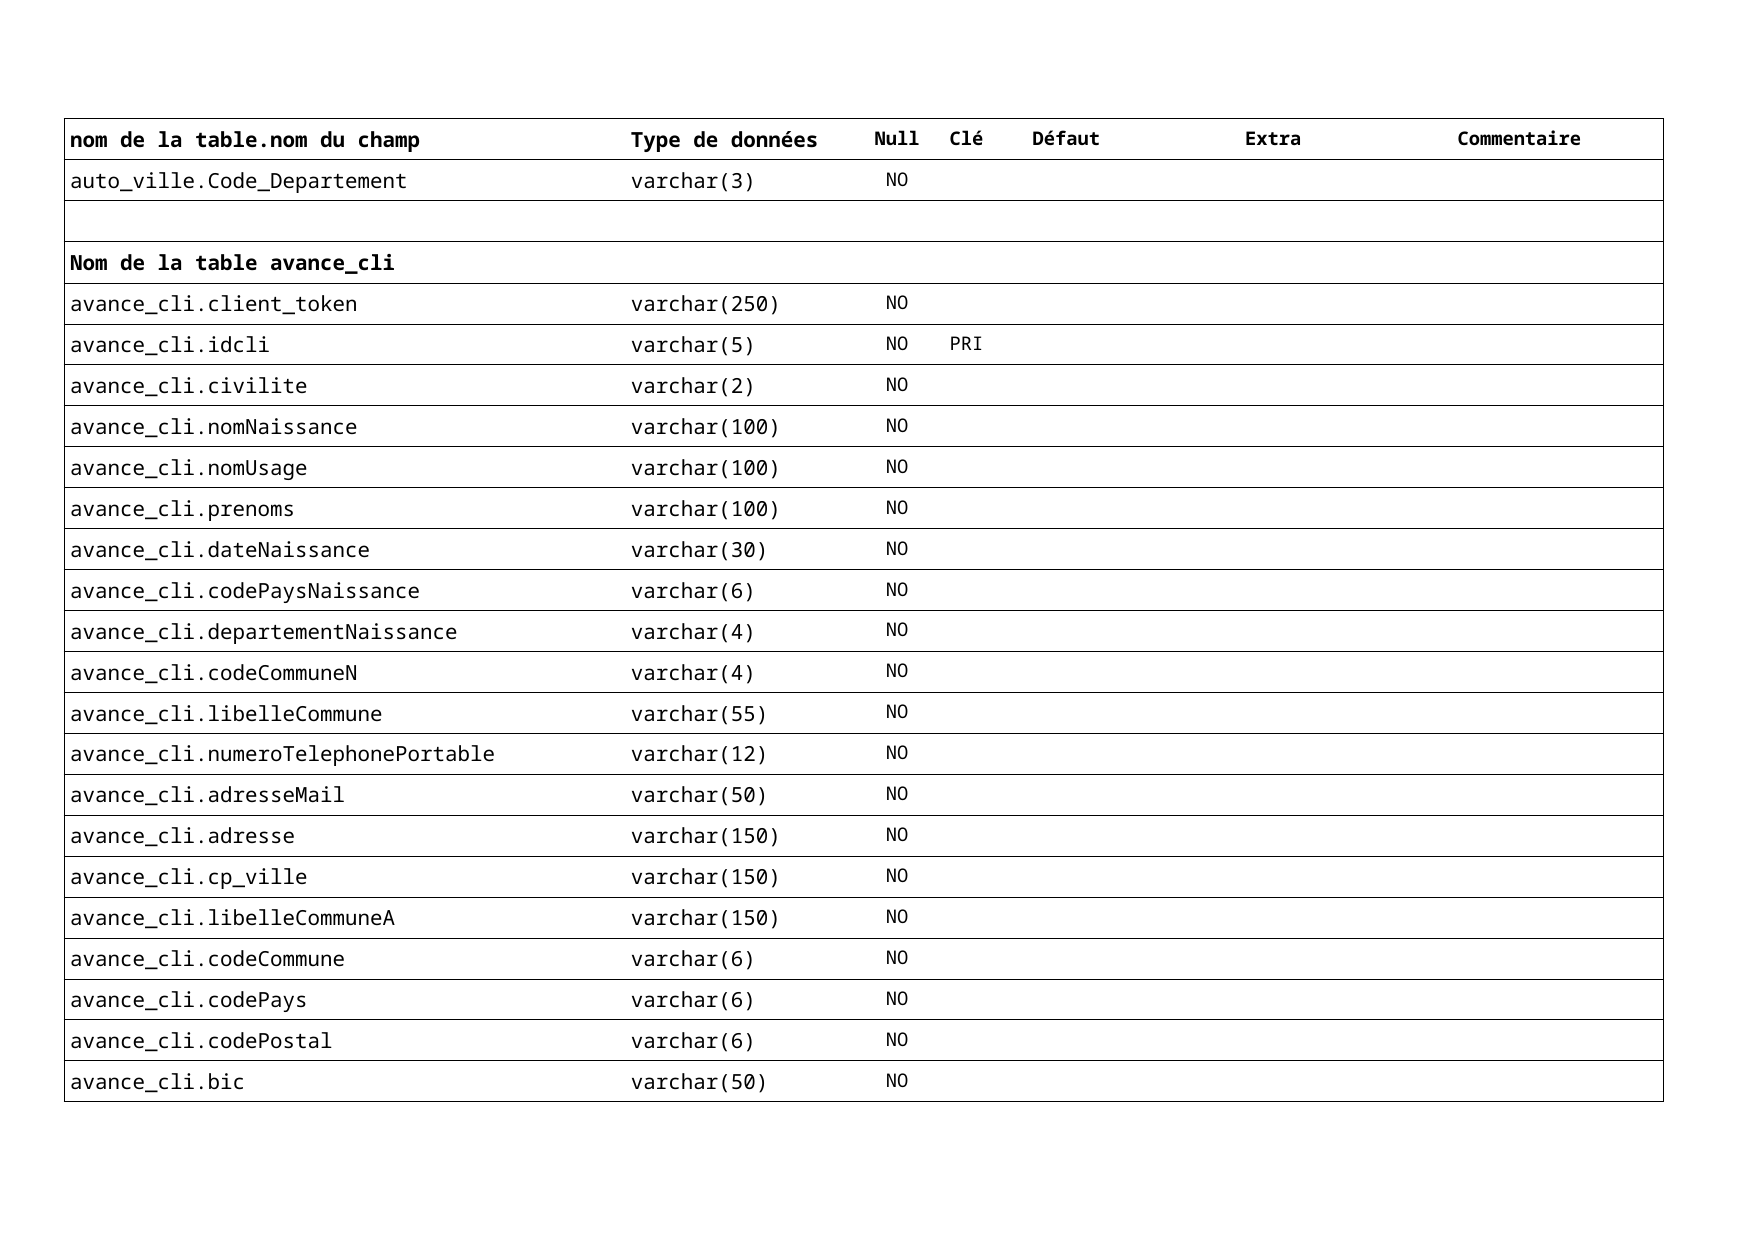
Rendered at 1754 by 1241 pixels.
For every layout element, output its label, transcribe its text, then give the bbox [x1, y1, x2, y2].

table_cell varchar(3) [625, 160, 850, 200]
table_cell varchar(4) [625, 652, 850, 692]
table_cell [944, 775, 1026, 815]
table_cell [65, 201, 625, 241]
table_cell [1451, 570, 1663, 610]
table_cell [1026, 857, 1239, 897]
table_cell [944, 160, 1026, 200]
table_cell varchar(6) [625, 1020, 850, 1060]
table_cell varchar(150) [625, 898, 850, 937]
table_cell [1026, 242, 1239, 282]
table_cell varchar(100) [625, 488, 850, 528]
table_cell varchar(250) [625, 284, 850, 323]
table_cell varchar(30) [625, 529, 850, 569]
table_cell [1239, 816, 1451, 856]
table_cell NO [850, 611, 944, 651]
table_cell varchar(150) [625, 816, 850, 856]
table_cell [1026, 406, 1239, 446]
table_cell [1451, 160, 1663, 200]
table_cell avance_cli.adresse [65, 816, 625, 856]
table_cell [1026, 775, 1239, 815]
table_cell [1026, 611, 1239, 651]
table_cell [944, 939, 1026, 978]
table_cell [1026, 325, 1239, 364]
table_cell [944, 611, 1026, 651]
table_cell avance_cli.cp_ville [65, 857, 625, 897]
table_header nom de la table.nom du champ [65, 119, 625, 159]
table_cell [1239, 160, 1451, 200]
table_cell avance_cli.nomNaissance [65, 406, 625, 446]
table_cell [1451, 1061, 1663, 1101]
table_cell NO [850, 447, 944, 487]
table_cell [850, 242, 944, 282]
table_cell [944, 570, 1026, 610]
table_header Commentaire [1451, 119, 1663, 159]
table_cell [1026, 1061, 1239, 1101]
table_cell [944, 529, 1026, 569]
table_cell varchar(100) [625, 447, 850, 487]
table_cell avance_cli.prenoms [65, 488, 625, 528]
table_cell avance_cli.civilite [65, 365, 625, 405]
table_cell [1239, 775, 1451, 815]
table_cell [1239, 1061, 1451, 1101]
table_cell [944, 447, 1026, 487]
table_cell avance_cli.bic [65, 1061, 625, 1101]
table_cell avance_cli.idcli [65, 325, 625, 364]
table_cell [944, 284, 1026, 323]
table_cell [944, 488, 1026, 528]
table_cell NO [850, 1020, 944, 1060]
table_cell avance_cli.numeroTelephonePortable [65, 734, 625, 774]
table_cell [1026, 898, 1239, 937]
table_cell [944, 980, 1026, 1019]
table_cell [1451, 652, 1663, 692]
table_cell [1239, 939, 1451, 978]
table_header Null [850, 119, 944, 159]
table_cell [625, 201, 850, 241]
table_cell [1451, 939, 1663, 978]
table_cell [1026, 201, 1239, 241]
table_cell [1239, 570, 1451, 610]
table_cell varchar(150) [625, 857, 850, 897]
table_cell [1026, 980, 1239, 1019]
table_cell [944, 201, 1026, 241]
table_cell [1239, 242, 1451, 282]
table_cell varchar(6) [625, 939, 850, 978]
table_cell varchar(6) [625, 570, 850, 610]
table_cell [1451, 284, 1663, 323]
table_cell NO [850, 775, 944, 815]
table_cell varchar(5) [625, 325, 850, 364]
table_cell varchar(50) [625, 775, 850, 815]
table_cell NO [850, 365, 944, 405]
table_cell [1451, 611, 1663, 651]
table_cell [944, 652, 1026, 692]
table_cell [1239, 734, 1451, 774]
table_cell NO [850, 980, 944, 1019]
table_cell [1239, 365, 1451, 405]
table_cell NO [850, 325, 944, 364]
table_cell avance_cli.codePaysNaissance [65, 570, 625, 610]
table_cell [1239, 1020, 1451, 1060]
table_cell [1451, 857, 1663, 897]
table_cell [1026, 1020, 1239, 1060]
table_cell [944, 898, 1026, 937]
table_header Clé [944, 119, 1026, 159]
table_cell PRI [944, 325, 1026, 364]
table_header Type de données [625, 119, 850, 159]
table_cell [1026, 816, 1239, 856]
table_cell [944, 1020, 1026, 1060]
table_cell varchar(100) [625, 406, 850, 446]
table_cell [1239, 529, 1451, 569]
table_header Défaut [1026, 119, 1239, 159]
table_cell [1239, 898, 1451, 937]
table_cell [1239, 980, 1451, 1019]
table_cell NO [850, 529, 944, 569]
table_cell [1451, 980, 1663, 1019]
table_cell [1026, 365, 1239, 405]
table_cell [1451, 1020, 1663, 1060]
table_cell [944, 242, 1026, 282]
table_cell [1239, 488, 1451, 528]
table_cell [1451, 898, 1663, 937]
table_cell Nom de la table avance_cli [65, 242, 625, 282]
table_cell [1239, 611, 1451, 651]
table_cell [944, 1061, 1026, 1101]
table_cell avance_cli.departementNaissance [65, 611, 625, 651]
table_cell varchar(12) [625, 734, 850, 774]
table_cell [1239, 325, 1451, 364]
table_cell [1451, 242, 1663, 282]
table_cell [1239, 447, 1451, 487]
table_cell [1239, 201, 1451, 241]
table_cell auto_ville.Code_Departement [65, 160, 625, 200]
table_cell [1451, 406, 1663, 446]
table_cell [1451, 816, 1663, 856]
table_cell [1026, 939, 1239, 978]
table_cell NO [850, 406, 944, 446]
table_cell NO [850, 570, 944, 610]
table_cell varchar(4) [625, 611, 850, 651]
table_header Extra [1239, 119, 1451, 159]
table_cell avance_cli.codePays [65, 980, 625, 1019]
table_cell [1451, 734, 1663, 774]
table_cell [1239, 652, 1451, 692]
table_cell [1451, 447, 1663, 487]
table_cell avance_cli.client_token [65, 284, 625, 323]
table_cell NO [850, 898, 944, 937]
table_cell NO [850, 488, 944, 528]
table_cell varchar(50) [625, 1061, 850, 1101]
table_cell [944, 816, 1026, 856]
table_cell avance_cli.dateNaissance [65, 529, 625, 569]
table_cell NO [850, 939, 944, 978]
table_cell [1026, 529, 1239, 569]
table_cell [1451, 325, 1663, 364]
table_cell NO [850, 1061, 944, 1101]
table_cell NO [850, 693, 944, 733]
table_cell [1026, 488, 1239, 528]
table_cell [1239, 406, 1451, 446]
table_cell avance_cli.adresseMail [65, 775, 625, 815]
table_cell [944, 734, 1026, 774]
table_cell [625, 242, 850, 282]
table_cell [944, 857, 1026, 897]
table_cell varchar(2) [625, 365, 850, 405]
table_cell NO [850, 816, 944, 856]
table_cell [1451, 529, 1663, 569]
table_cell NO [850, 160, 944, 200]
table_cell varchar(6) [625, 980, 850, 1019]
table_cell varchar(55) [625, 693, 850, 733]
table_cell [1026, 734, 1239, 774]
table_cell [1026, 693, 1239, 733]
table_cell [1451, 488, 1663, 528]
table_cell [1239, 693, 1451, 733]
table_cell [850, 201, 944, 241]
table_cell avance_cli.libelleCommune [65, 693, 625, 733]
table_cell [1239, 857, 1451, 897]
table_cell avance_cli.libelleCommuneA [65, 898, 625, 937]
table_cell [1239, 284, 1451, 323]
table_cell NO [850, 857, 944, 897]
table_cell avance_cli.codeCommuneN [65, 652, 625, 692]
table_cell NO [850, 284, 944, 323]
table_cell [1026, 284, 1239, 323]
table_cell avance_cli.nomUsage [65, 447, 625, 487]
table_cell [944, 406, 1026, 446]
table_cell avance_cli.codeCommune [65, 939, 625, 978]
table_cell [1026, 570, 1239, 610]
table_cell NO [850, 734, 944, 774]
table_cell [1026, 447, 1239, 487]
table_cell [1451, 775, 1663, 815]
table_cell [1026, 160, 1239, 200]
table_cell [1451, 365, 1663, 405]
table_cell NO [850, 652, 944, 692]
table_cell [944, 693, 1026, 733]
table_cell [944, 365, 1026, 405]
table_cell [1451, 693, 1663, 733]
table_cell [1451, 201, 1663, 241]
table_cell [1026, 652, 1239, 692]
table_cell avance_cli.codePostal [65, 1020, 625, 1060]
